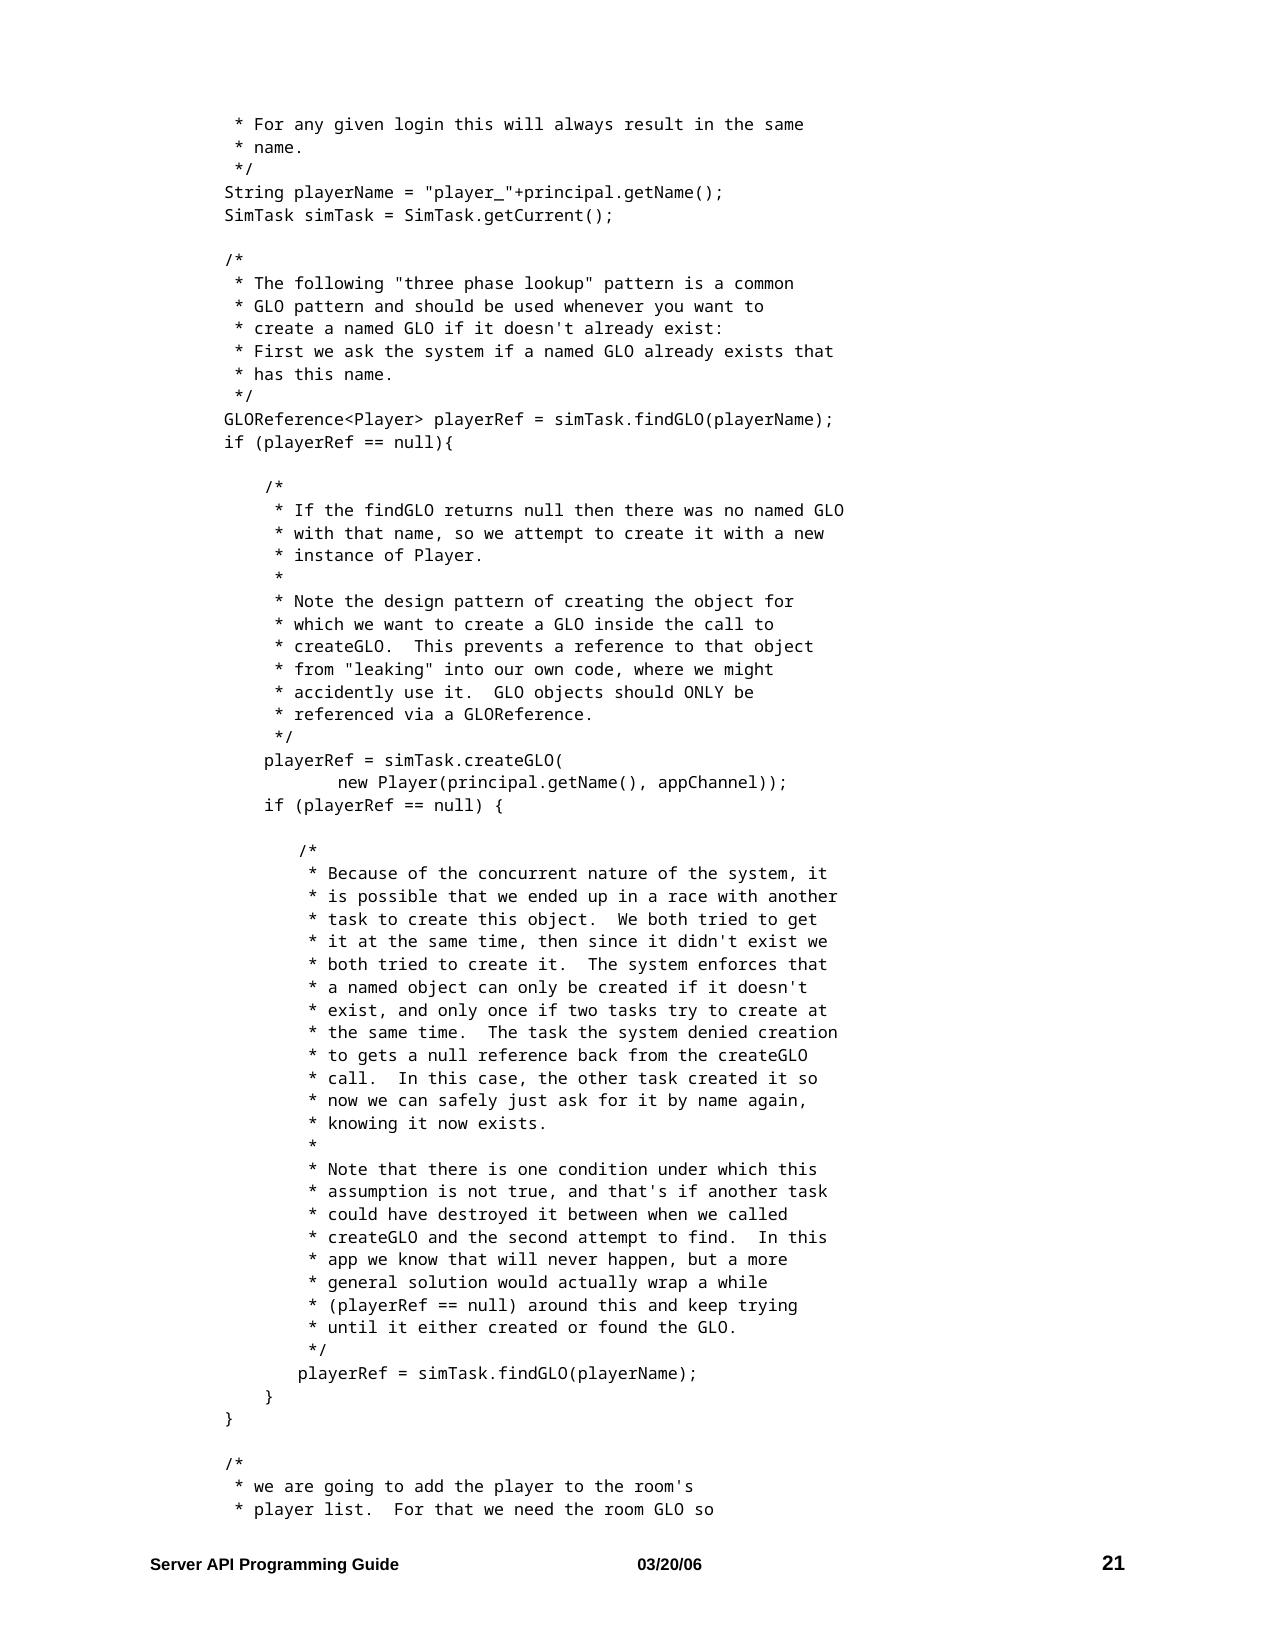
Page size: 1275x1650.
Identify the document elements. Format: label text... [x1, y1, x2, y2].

text /* [150, 476, 1125, 498]
text * with that name, so we attempt to create it with a new [150, 521, 1125, 544]
text * until it either created or found the GLO. [150, 1316, 1125, 1339]
text /* [150, 1452, 1125, 1475]
text String playerName = "player_"+principal.getName(); [150, 181, 1125, 203]
text * general solution would actually wrap a while [150, 1271, 1125, 1293]
text */ [150, 158, 1125, 181]
text * instance of Player. [150, 544, 1125, 567]
text * is possible that we ended up in a race with another [150, 884, 1125, 907]
text * If the findGLO returns null then there was no named GLO [150, 498, 1125, 521]
text * which we want to create a GLO inside the call to [150, 612, 1125, 635]
text * GLO pattern and should be used whenever you want to [150, 294, 1125, 317]
text GLOReference<Player> playerRef = simTask.findGLO(playerName); [150, 408, 1125, 430]
text new Player(principal.getName(), appChannel)); [150, 771, 1125, 794]
text * name. [150, 135, 1125, 158]
text * (playerRef == null) around this and keep trying [150, 1293, 1125, 1316]
text * has this name. [150, 362, 1125, 385]
text * createGLO and the second attempt to find. In this [150, 1225, 1125, 1248]
text * app we know that will never happen, but a more [150, 1248, 1125, 1271]
text /* [150, 249, 1125, 271]
text * First we ask the system if a named GLO already exists that [150, 339, 1125, 362]
text * player list. For that we need the room GLO so [150, 1498, 1125, 1520]
text playerRef = simTask.findGLO(playerName); [150, 1361, 1125, 1384]
text * The following "three phase lookup" pattern is a common [150, 271, 1125, 294]
text * exist, and only once if two tasks try to create at [150, 998, 1125, 1021]
text * from "leaking" into our own code, where we might [150, 657, 1125, 680]
text } [150, 1407, 1125, 1429]
text */ [150, 1339, 1125, 1361]
text * to gets a null reference back from the createGLO [150, 1043, 1125, 1066]
text * knowing it now exists. [150, 1112, 1125, 1134]
text * call. In this case, the other task created it so [150, 1066, 1125, 1089]
text */ [150, 726, 1125, 748]
text * Note the design pattern of creating the object for [150, 589, 1125, 612]
text if (playerRef == null) { [150, 794, 1125, 816]
text * we are going to add the player to the room's [150, 1475, 1125, 1498]
text * create a named GLO if it doesn't already exist: [150, 317, 1125, 339]
text * [150, 567, 1125, 589]
text * could have destroyed it between when we called [150, 1202, 1125, 1225]
text /* [150, 839, 1125, 862]
text } [150, 1384, 1125, 1407]
text * a named object can only be created if it doesn't [150, 975, 1125, 998]
text * it at the same time, then since it didn't exist we [150, 930, 1125, 953]
text * For any given login this will always result in the same [150, 112, 1125, 135]
text * referenced via a GLOReference. [150, 703, 1125, 726]
text * Note that there is one condition under which this [150, 1157, 1125, 1180]
text * [150, 1134, 1125, 1157]
text * task to create this object. We both tried to get [150, 907, 1125, 930]
text if (playerRef == null){ [150, 430, 1125, 453]
text SimTask simTask = SimTask.getCurrent(); [150, 203, 1125, 226]
text * the same time. The task the system denied creation [150, 1021, 1125, 1043]
text */ [150, 385, 1125, 408]
text * assumption is not true, and that's if another task [150, 1180, 1125, 1202]
text * accidently use it. GLO objects should ONLY be [150, 680, 1125, 703]
text * createGLO. This prevents a reference to that object [150, 635, 1125, 657]
text playerRef = simTask.createGLO( [150, 748, 1125, 771]
text * now we can safely just ask for it by name again, [150, 1089, 1125, 1112]
text * Because of the concurrent nature of the system, it [150, 862, 1125, 884]
text * both tried to create it. The system enforces that [150, 953, 1125, 975]
